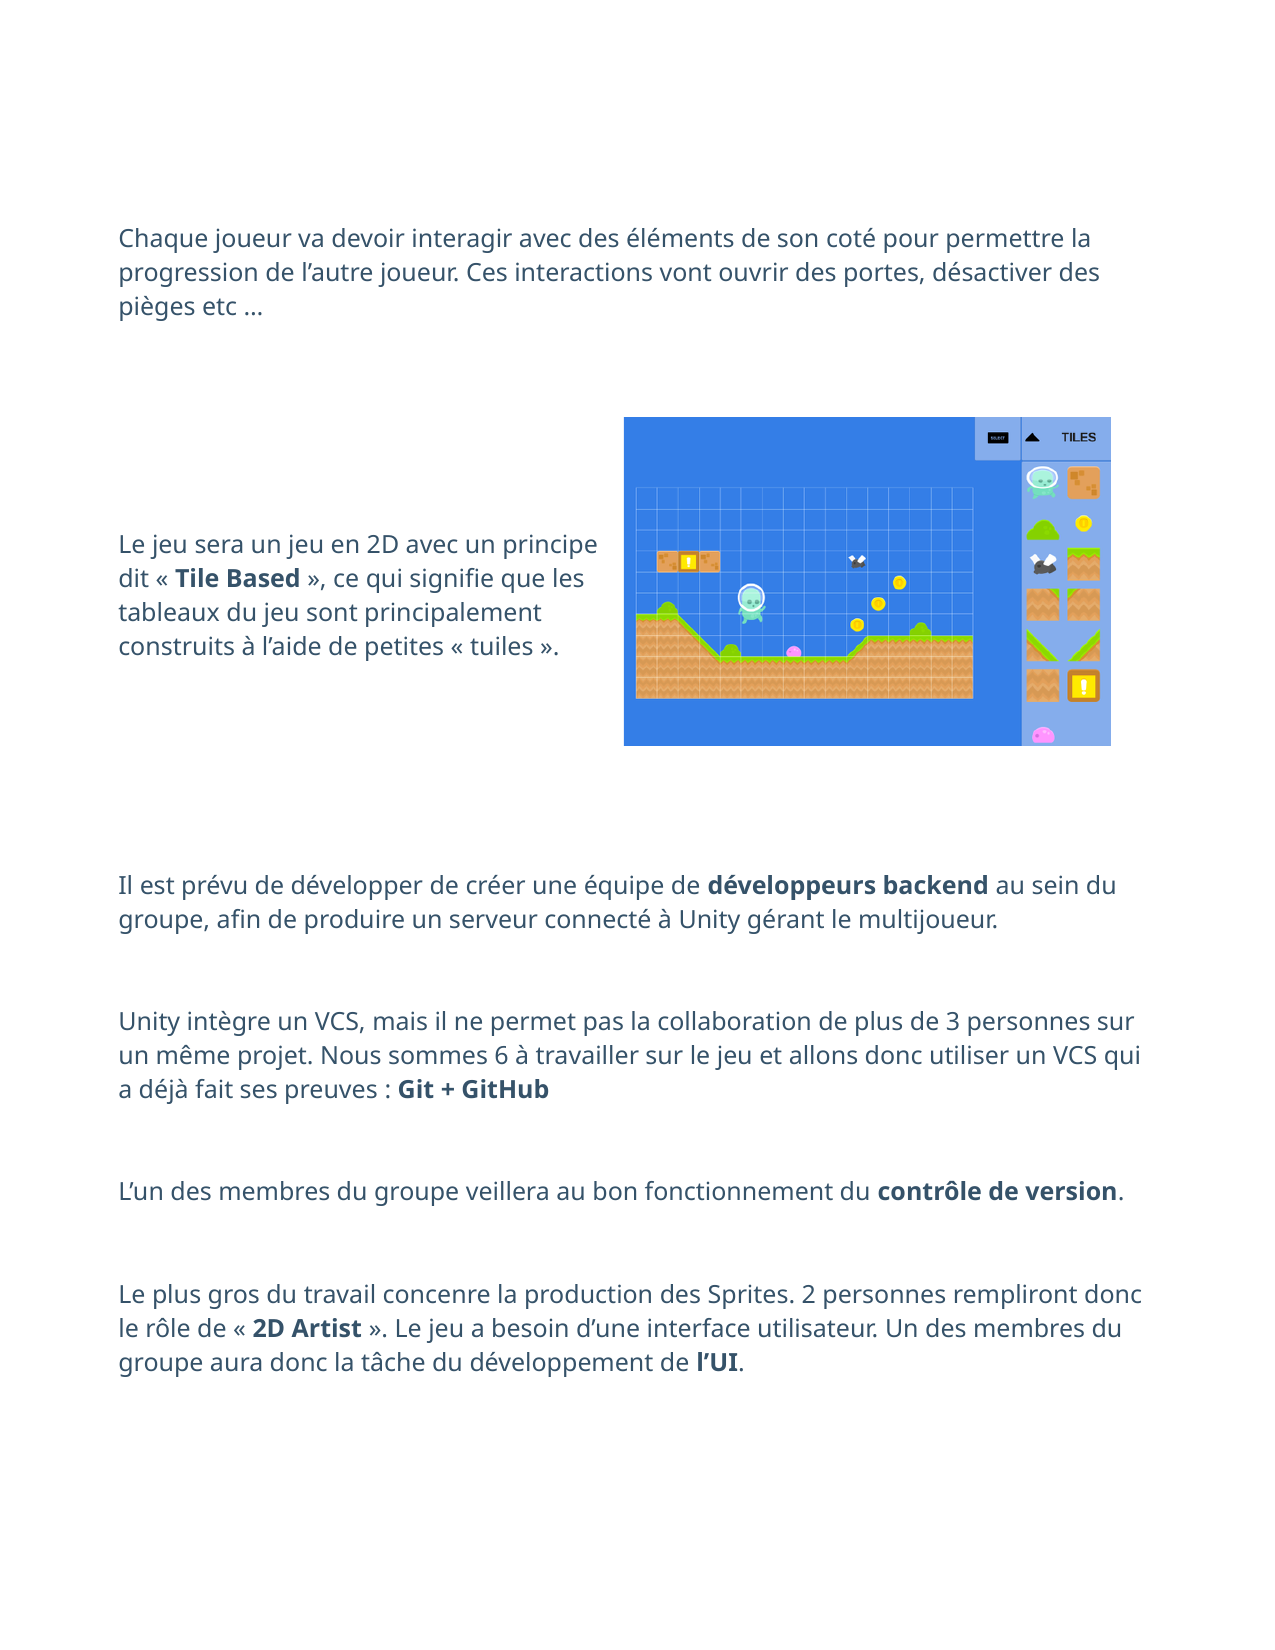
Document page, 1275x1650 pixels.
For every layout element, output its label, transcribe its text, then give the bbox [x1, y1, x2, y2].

text Unity intègre un VCS, mais il ne permet pas la collaboration de plus de 3 personnes sur un même projet. Nous sommes 6 à travailler sur le jeu et allons donc utiliser un VCS qui a déjà fait ses preuves : Git + GitHub [118, 1004, 1157, 1106]
text [1111, 527, 1157, 663]
text L’un des membres du groupe veillera au bon fonctionnement du contrôle de version. [118, 1174, 1157, 1208]
text Il est prévu de développer de créer une équipe de développeurs backend au sein du groupe, afin de produire un serveur connecté à Unity gérant le multijoueur. [118, 867, 1157, 936]
picture [623, 417, 1111, 746]
text Chaque joueur va devoir interagir avec des éléments de son coté pour permettre la progression de l’autre joueur. Ces interactions vont ouvrir des portes, désactiver des pièges etc … [118, 220, 1157, 322]
text Le jeu sera un jeu en 2D avec un principe dit « Tile Based », ce qui signifie que les tableaux du jeu sont principalement construits à l’aide de petites « tuiles ». [118, 527, 623, 663]
text Le plus gros du travail concenre la production des Sprites. 2 personnes rempliront donc le rôle de « 2D Artist ». Le jeu a besoin d’une interface utilisateur. Un des membres du groupe aura donc la tâche du développement de l’UI. [118, 1276, 1157, 1378]
